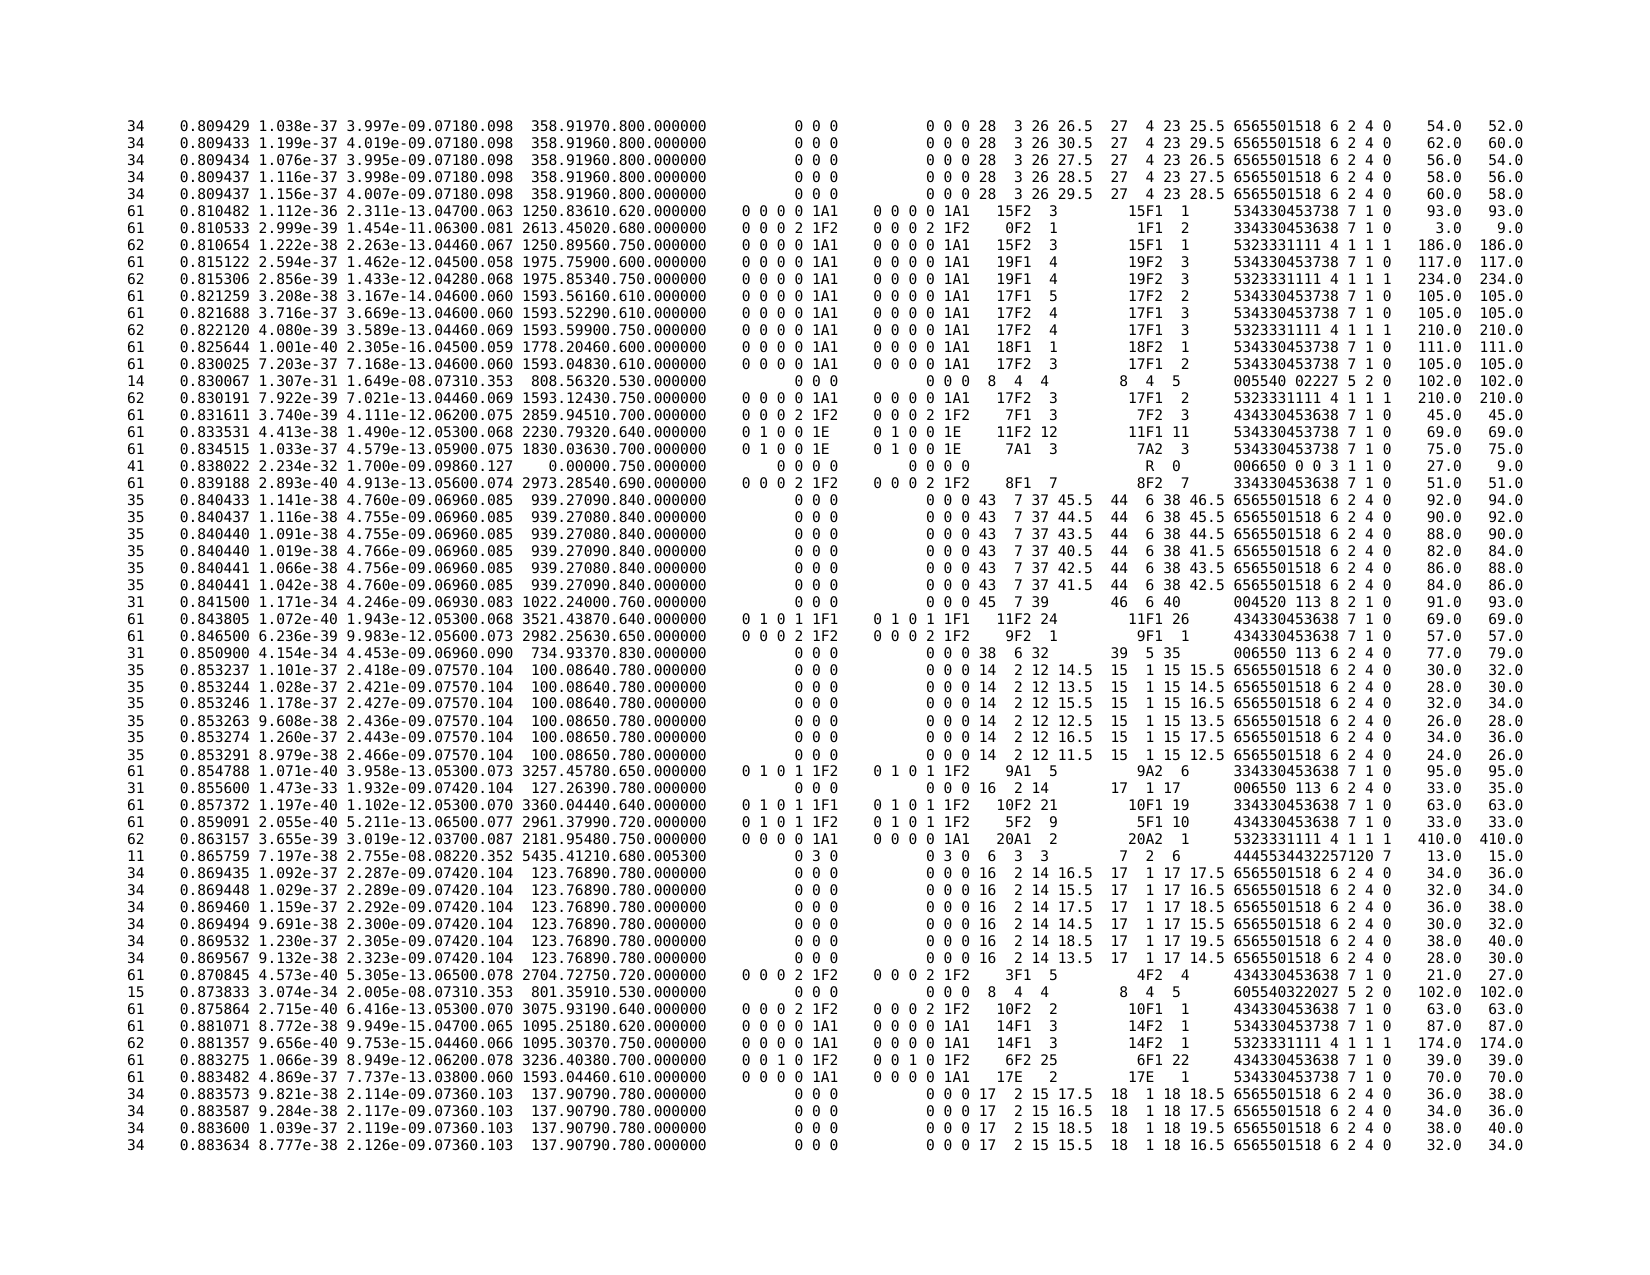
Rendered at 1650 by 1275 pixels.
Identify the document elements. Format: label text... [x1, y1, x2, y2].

text 61 0.833531 4.413e-38 1.490e-12.05300.068 2230.79320.640.000000 0 1 0 0 1E 0 1 0 0 1E 11F2 12 11F1 11 534330453738 7 1 0 69.0 69.0 [118, 424, 1532, 441]
text 34 0.809437 1.116e-37 3.998e-09.07180.098 358.91960.800.000000 0 0 0 0 0 0 28 3 26 28.5 27 4 23 27.5 6565501518 6 2 4 0 58.0 56.0 [118, 169, 1532, 186]
text 31 0.841500 1.171e-34 4.246e-09.06930.083 1022.24000.760.000000 0 0 0 0 0 0 45 7 39 46 6 40 004520 113 8 2 1 0 91.0 93.0 [118, 593, 1532, 611]
text 41 0.838022 2.234e-32 1.700e-09.09860.127 0.00000.750.000000 0 0 0 0 0 0 0 0 R 0 006650 0 0 3 1 1 0 27.0 9.0 [118, 458, 1532, 475]
text 34 0.869567 9.132e-38 2.323e-09.07420.104 123.76890.780.000000 0 0 0 0 0 0 16 2 14 13.5 17 1 17 14.5 6565501518 6 2 4 0 28.0 30.0 [118, 950, 1532, 967]
text 34 0.869435 1.092e-37 2.287e-09.07420.104 123.76890.780.000000 0 0 0 0 0 0 16 2 14 16.5 17 1 17 17.5 6565501518 6 2 4 0 34.0 36.0 [118, 865, 1532, 882]
text 35 0.840440 1.019e-38 4.766e-09.06960.085 939.27090.840.000000 0 0 0 0 0 0 43 7 37 40.5 44 6 38 41.5 6565501518 6 2 4 0 82.0 84.0 [118, 543, 1532, 559]
text 35 0.840440 1.091e-38 4.755e-09.06960.085 939.27080.840.000000 0 0 0 0 0 0 43 7 37 43.5 44 6 38 44.5 6565501518 6 2 4 0 88.0 90.0 [118, 526, 1532, 543]
text 61 0.883275 1.066e-39 8.949e-12.06200.078 3236.40380.700.000000 0 0 1 0 1F2 0 0 1 0 1F2 6F2 25 6F1 22 434330453638 7 1 0 39.0 39.0 [118, 1052, 1532, 1069]
text 35 0.853246 1.178e-37 2.427e-09.07570.104 100.08640.780.000000 0 0 0 0 0 0 14 2 12 15.5 15 1 15 16.5 6565501518 6 2 4 0 32.0 34.0 [118, 695, 1532, 712]
text 61 0.846500 6.236e-39 9.983e-12.05600.073 2982.25630.650.000000 0 0 0 2 1F2 0 0 0 2 1F2 9F2 1 9F1 1 434330453638 7 1 0 57.0 57.0 [118, 627, 1532, 644]
text 62 0.863157 3.655e-39 3.019e-12.03700.087 2181.95480.750.000000 0 0 0 0 1A1 0 0 0 0 1A1 20A1 2 20A2 1 5323331111 4 1 1 1 410.0 410.0 [118, 831, 1532, 848]
text 34 0.883587 9.284e-38 2.117e-09.07360.103 137.90790.780.000000 0 0 0 0 0 0 17 2 15 16.5 18 1 18 17.5 6565501518 6 2 4 0 34.0 36.0 [118, 1103, 1532, 1120]
text 61 0.839188 2.893e-40 4.913e-13.05600.074 2973.28540.690.000000 0 0 0 2 1F2 0 0 0 2 1F2 8F1 7 8F2 7 334330453638 7 1 0 51.0 51.0 [118, 475, 1532, 492]
text 15 0.873833 3.074e-34 2.005e-08.07310.353 801.35910.530.000000 0 0 0 0 0 0 8 4 4 8 4 5 605540322027 5 2 0 102.0 102.0 [118, 984, 1532, 1001]
text 35 0.840437 1.116e-38 4.755e-09.06960.085 939.27080.840.000000 0 0 0 0 0 0 43 7 37 44.5 44 6 38 45.5 6565501518 6 2 4 0 90.0 92.0 [118, 509, 1532, 526]
text 34 0.883600 1.039e-37 2.119e-09.07360.103 137.90790.780.000000 0 0 0 0 0 0 17 2 15 18.5 18 1 18 19.5 6565501518 6 2 4 0 38.0 40.0 [118, 1120, 1532, 1137]
text 35 0.840441 1.066e-38 4.756e-09.06960.085 939.27080.840.000000 0 0 0 0 0 0 43 7 37 42.5 44 6 38 43.5 6565501518 6 2 4 0 86.0 88.0 [118, 559, 1532, 577]
text 61 0.883482 4.869e-37 7.737e-13.03800.060 1593.04460.610.000000 0 0 0 0 1A1 0 0 0 0 1A1 17E 2 17E 1 534330453738 7 1 0 70.0 70.0 [118, 1069, 1532, 1086]
text 61 0.875864 2.715e-40 6.416e-13.05300.070 3075.93190.640.000000 0 0 0 2 1F2 0 0 0 2 1F2 10F2 2 10F1 1 434330453638 7 1 0 63.0 63.0 [118, 1001, 1532, 1018]
text 34 0.809437 1.156e-37 4.007e-09.07180.098 358.91960.800.000000 0 0 0 0 0 0 28 3 26 29.5 27 4 23 28.5 6565501518 6 2 4 0 60.0 58.0 [118, 186, 1532, 203]
text 34 0.883634 8.777e-38 2.126e-09.07360.103 137.90790.780.000000 0 0 0 0 0 0 17 2 15 15.5 18 1 18 16.5 6565501518 6 2 4 0 32.0 34.0 [118, 1137, 1532, 1154]
text 34 0.883573 9.821e-38 2.114e-09.07360.103 137.90790.780.000000 0 0 0 0 0 0 17 2 15 17.5 18 1 18 18.5 6565501518 6 2 4 0 36.0 38.0 [118, 1086, 1532, 1103]
text 34 0.809433 1.199e-37 4.019e-09.07180.098 358.91960.800.000000 0 0 0 0 0 0 28 3 26 30.5 27 4 23 29.5 6565501518 6 2 4 0 62.0 60.0 [118, 135, 1532, 152]
text 62 0.881357 9.656e-40 9.753e-15.04460.066 1095.30370.750.000000 0 0 0 0 1A1 0 0 0 0 1A1 14F1 3 14F2 1 5323331111 4 1 1 1 174.0 174.0 [118, 1035, 1532, 1052]
text 31 0.850900 4.154e-34 4.453e-09.06960.090 734.93370.830.000000 0 0 0 0 0 0 38 6 32 39 5 35 006550 113 6 2 4 0 77.0 79.0 [118, 644, 1532, 661]
text 35 0.853291 8.979e-38 2.466e-09.07570.104 100.08650.780.000000 0 0 0 0 0 0 14 2 12 11.5 15 1 15 12.5 6565501518 6 2 4 0 24.0 26.0 [118, 746, 1532, 763]
text 35 0.853263 9.608e-38 2.436e-09.07570.104 100.08650.780.000000 0 0 0 0 0 0 14 2 12 12.5 15 1 15 13.5 6565501518 6 2 4 0 26.0 28.0 [118, 712, 1532, 729]
text 35 0.853274 1.260e-37 2.443e-09.07570.104 100.08650.780.000000 0 0 0 0 0 0 14 2 12 16.5 15 1 15 17.5 6565501518 6 2 4 0 34.0 36.0 [118, 729, 1532, 746]
text 62 0.815306 2.856e-39 1.433e-12.04280.068 1975.85340.750.000000 0 0 0 0 1A1 0 0 0 0 1A1 19F1 4 19F2 3 5323331111 4 1 1 1 234.0 234.0 [118, 271, 1532, 288]
text 61 0.821688 3.716e-37 3.669e-13.04600.060 1593.52290.610.000000 0 0 0 0 1A1 0 0 0 0 1A1 17F2 4 17F1 3 534330453738 7 1 0 105.0 105.0 [118, 305, 1532, 322]
text 61 0.810482 1.112e-36 2.311e-13.04700.063 1250.83610.620.000000 0 0 0 0 1A1 0 0 0 0 1A1 15F2 3 15F1 1 534330453738 7 1 0 93.0 93.0 [118, 203, 1532, 220]
text 14 0.830067 1.307e-31 1.649e-08.07310.353 808.56320.530.000000 0 0 0 0 0 0 8 4 4 8 4 5 005540 02227 5 2 0 102.0 102.0 [118, 373, 1532, 390]
text 61 0.815122 2.594e-37 1.462e-12.04500.058 1975.75900.600.000000 0 0 0 0 1A1 0 0 0 0 1A1 19F1 4 19F2 3 534330453738 7 1 0 117.0 117.0 [118, 254, 1532, 271]
text 61 0.870845 4.573e-40 5.305e-13.06500.078 2704.72750.720.000000 0 0 0 2 1F2 0 0 0 2 1F2 3F1 5 4F2 4 434330453638 7 1 0 21.0 27.0 [118, 967, 1532, 984]
text 61 0.857372 1.197e-40 1.102e-12.05300.070 3360.04440.640.000000 0 1 0 1 1F1 0 1 0 1 1F2 10F2 21 10F1 19 334330453638 7 1 0 63.0 63.0 [118, 797, 1532, 814]
text 62 0.810654 1.222e-38 2.263e-13.04460.067 1250.89560.750.000000 0 0 0 0 1A1 0 0 0 0 1A1 15F2 3 15F1 1 5323331111 4 1 1 1 186.0 186.0 [118, 237, 1532, 254]
text 35 0.840433 1.141e-38 4.760e-09.06960.085 939.27090.840.000000 0 0 0 0 0 0 43 7 37 45.5 44 6 38 46.5 6565501518 6 2 4 0 92.0 94.0 [118, 492, 1532, 509]
text 34 0.869494 9.691e-38 2.300e-09.07420.104 123.76890.780.000000 0 0 0 0 0 0 16 2 14 14.5 17 1 17 15.5 6565501518 6 2 4 0 30.0 32.0 [118, 916, 1532, 933]
text 34 0.869460 1.159e-37 2.292e-09.07420.104 123.76890.780.000000 0 0 0 0 0 0 16 2 14 17.5 17 1 17 18.5 6565501518 6 2 4 0 36.0 38.0 [118, 899, 1532, 916]
text 35 0.840441 1.042e-38 4.760e-09.06960.085 939.27090.840.000000 0 0 0 0 0 0 43 7 37 41.5 44 6 38 42.5 6565501518 6 2 4 0 84.0 86.0 [118, 577, 1532, 593]
text 61 0.843805 1.072e-40 1.943e-12.05300.068 3521.43870.640.000000 0 1 0 1 1F1 0 1 0 1 1F1 11F2 24 11F1 26 434330453638 7 1 0 69.0 69.0 [118, 611, 1532, 627]
text 34 0.869448 1.029e-37 2.289e-09.07420.104 123.76890.780.000000 0 0 0 0 0 0 16 2 14 15.5 17 1 17 16.5 6565501518 6 2 4 0 32.0 34.0 [118, 882, 1532, 899]
text 61 0.881071 8.772e-38 9.949e-15.04700.065 1095.25180.620.000000 0 0 0 0 1A1 0 0 0 0 1A1 14F1 3 14F2 1 534330453738 7 1 0 87.0 87.0 [118, 1018, 1532, 1035]
text 62 0.830191 7.922e-39 7.021e-13.04460.069 1593.12430.750.000000 0 0 0 0 1A1 0 0 0 0 1A1 17F2 3 17F1 2 5323331111 4 1 1 1 210.0 210.0 [118, 390, 1532, 407]
text 35 0.853244 1.028e-37 2.421e-09.07570.104 100.08640.780.000000 0 0 0 0 0 0 14 2 12 13.5 15 1 15 14.5 6565501518 6 2 4 0 28.0 30.0 [118, 678, 1532, 695]
text 34 0.809429 1.038e-37 3.997e-09.07180.098 358.91970.800.000000 0 0 0 0 0 0 28 3 26 26.5 27 4 23 25.5 6565501518 6 2 4 0 54.0 52.0 [118, 118, 1532, 135]
text 61 0.834515 1.033e-37 4.579e-13.05900.075 1830.03630.700.000000 0 1 0 0 1E 0 1 0 0 1E 7A1 3 7A2 3 534330453738 7 1 0 75.0 75.0 [118, 441, 1532, 458]
text 34 0.809434 1.076e-37 3.995e-09.07180.098 358.91960.800.000000 0 0 0 0 0 0 28 3 26 27.5 27 4 23 26.5 6565501518 6 2 4 0 56.0 54.0 [118, 152, 1532, 169]
text 31 0.855600 1.473e-33 1.932e-09.07420.104 127.26390.780.000000 0 0 0 0 0 0 16 2 14 17 1 17 006550 113 6 2 4 0 33.0 35.0 [118, 780, 1532, 797]
text 61 0.825644 1.001e-40 2.305e-16.04500.059 1778.20460.600.000000 0 0 0 0 1A1 0 0 0 0 1A1 18F1 1 18F2 1 534330453738 7 1 0 111.0 111.0 [118, 339, 1532, 356]
text 35 0.853237 1.101e-37 2.418e-09.07570.104 100.08640.780.000000 0 0 0 0 0 0 14 2 12 14.5 15 1 15 15.5 6565501518 6 2 4 0 30.0 32.0 [118, 661, 1532, 678]
text 61 0.830025 7.203e-37 7.168e-13.04600.060 1593.04830.610.000000 0 0 0 0 1A1 0 0 0 0 1A1 17F2 3 17F1 2 534330453738 7 1 0 105.0 105.0 [118, 356, 1532, 373]
text 62 0.822120 4.080e-39 3.589e-13.04460.069 1593.59900.750.000000 0 0 0 0 1A1 0 0 0 0 1A1 17F2 4 17F1 3 5323331111 4 1 1 1 210.0 210.0 [118, 322, 1532, 339]
text 61 0.854788 1.071e-40 3.958e-13.05300.073 3257.45780.650.000000 0 1 0 1 1F2 0 1 0 1 1F2 9A1 5 9A2 6 334330453638 7 1 0 95.0 95.0 [118, 763, 1532, 780]
text 34 0.869532 1.230e-37 2.305e-09.07420.104 123.76890.780.000000 0 0 0 0 0 0 16 2 14 18.5 17 1 17 19.5 6565501518 6 2 4 0 38.0 40.0 [118, 933, 1532, 950]
text 61 0.810533 2.999e-39 1.454e-11.06300.081 2613.45020.680.000000 0 0 0 2 1F2 0 0 0 2 1F2 0F2 1 1F1 2 334330453638 7 1 0 3.0 9.0 [118, 220, 1532, 237]
text 61 0.831611 3.740e-39 4.111e-12.06200.075 2859.94510.700.000000 0 0 0 2 1F2 0 0 0 2 1F2 7F1 3 7F2 3 434330453638 7 1 0 45.0 45.0 [118, 407, 1532, 424]
text 61 0.859091 2.055e-40 5.211e-13.06500.077 2961.37990.720.000000 0 1 0 1 1F2 0 1 0 1 1F2 5F2 9 5F1 10 434330453638 7 1 0 33.0 33.0 [118, 814, 1532, 831]
text 11 0.865759 7.197e-38 2.755e-08.08220.352 5435.41210.680.005300 0 3 0 0 3 0 6 3 3 7 2 6 4445534432257120 7 13.0 15.0 [118, 848, 1532, 865]
text 61 0.821259 3.208e-38 3.167e-14.04600.060 1593.56160.610.000000 0 0 0 0 1A1 0 0 0 0 1A1 17F1 5 17F2 2 534330453738 7 1 0 105.0 105.0 [118, 288, 1532, 305]
